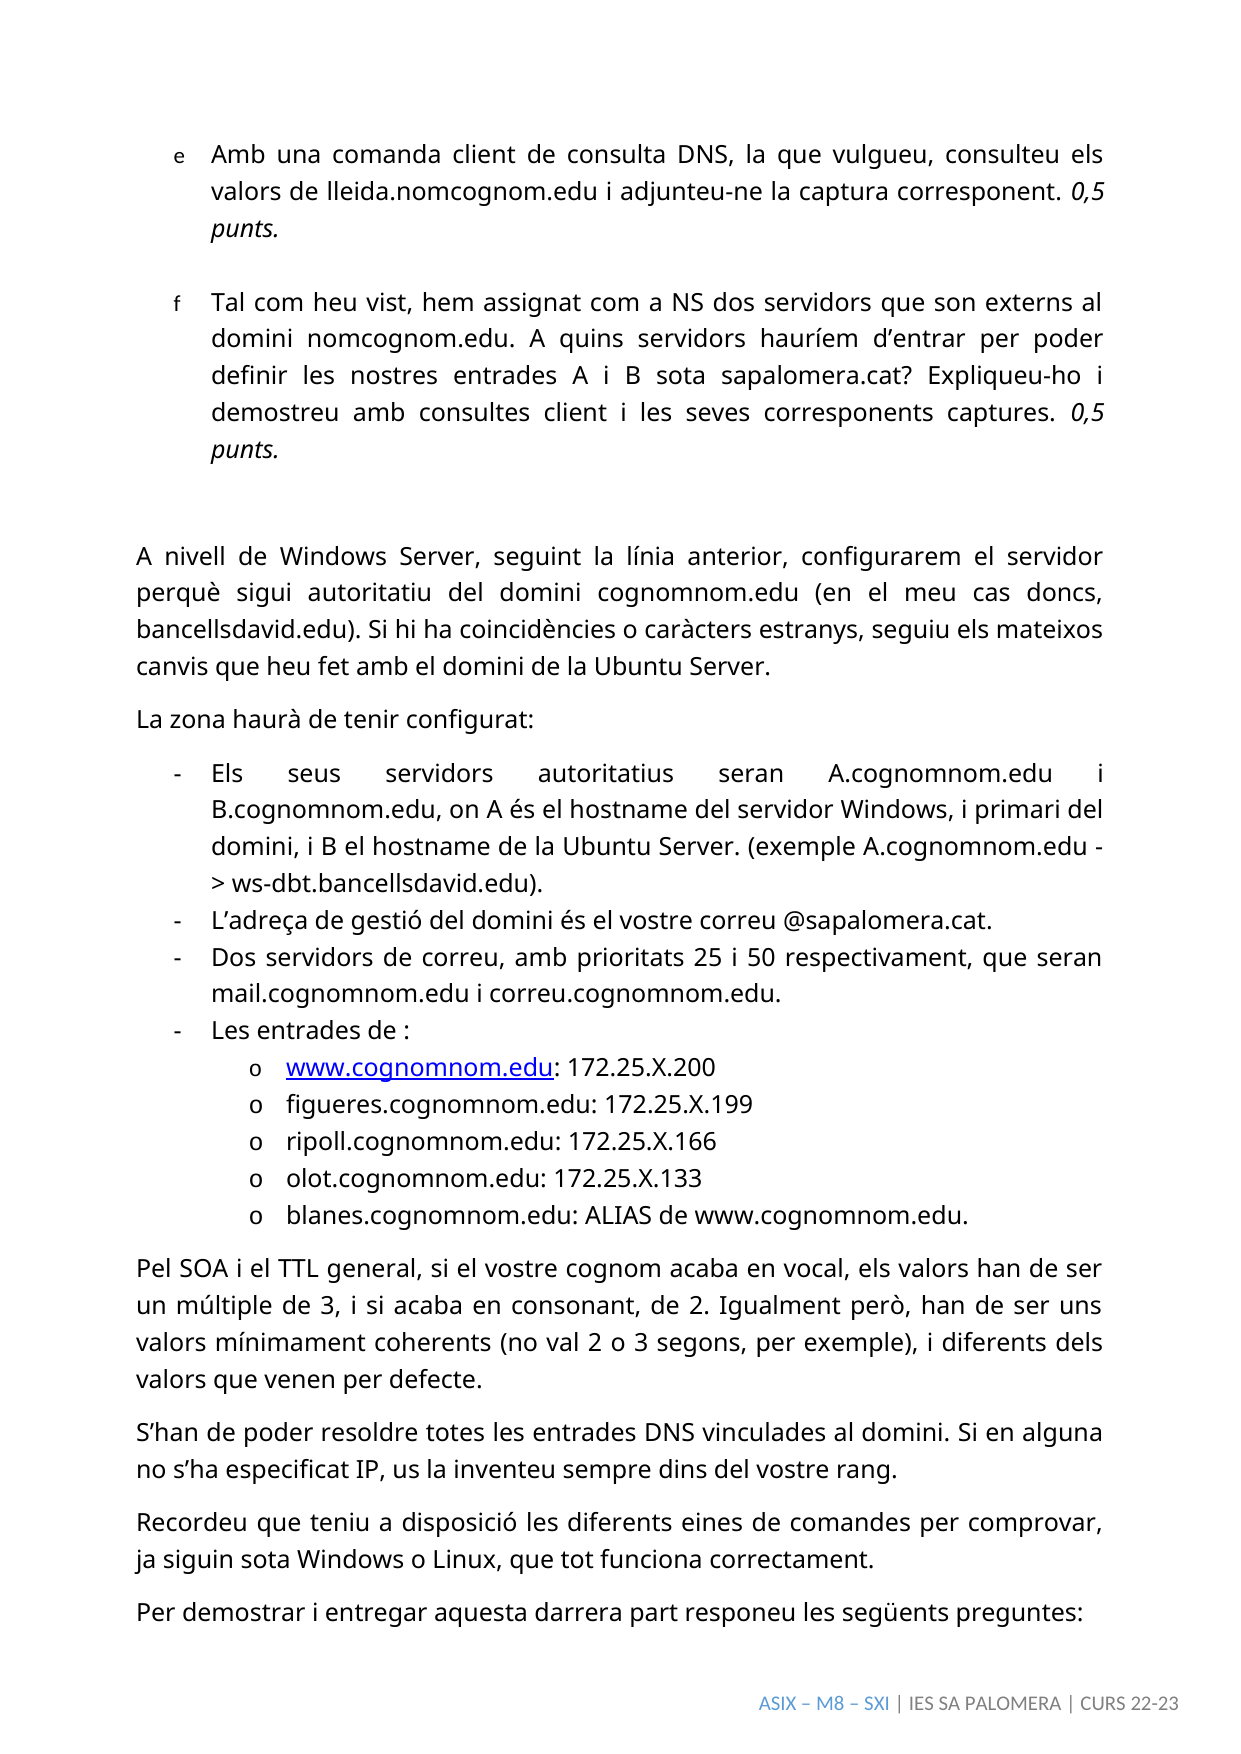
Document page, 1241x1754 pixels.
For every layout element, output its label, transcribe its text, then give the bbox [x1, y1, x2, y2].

text La zona haurà de tenir configurat: [136, 702, 1104, 736]
list Dos servidors de correu, amb prioritats 25 i 50 respectivament, que seran mail.cognomnom.edu i correu.cognomnom.edu. [173, 939, 1104, 1010]
list blanes.cognomnom.edu: ALIAS de www.cognomnom.edu. [248, 1197, 1104, 1232]
list Les entrades de : [173, 1013, 1104, 1047]
list www.cognomnom.edu: 172.25.X.200 [248, 1049, 1104, 1084]
text Recordeu que teniu a disposició les diferents eines de comandes per comprovar, ja siguin sota Windows o Linux, que tot funciona correctament. [136, 1505, 1104, 1576]
text A nivell de Windows Server, seguint la línia anterior, configurarem el servidor perquè sigui autoritatiu del domini cognomnom.edu (en el meu cas doncs, bancellsdavid.edu). Si hi ha coincidències o caràcters estranys, seguiu els mateixos canvis que heu fet amb el domini de la Ubuntu Server. [136, 538, 1104, 683]
text Pel SOA i el TTL general, si el vostre cognom acaba en vocal, els valors han de ser un múltiple de 3, i si acaba en consonant, de 2. Igualment però, han de ser uns valors mínimament coherents (no val 2 o 3 segons, per exemple), i diferents dels valors que venen per defecte. [136, 1251, 1104, 1395]
text S’han de poder resoldre totes les entrades DNS vinculades al domini. Si en alguna no s’ha especificat IP, us la inventeu sempre dins del vostre rang. [136, 1415, 1104, 1486]
list figueres.cognomnom.edu: 172.25.X.199 [248, 1086, 1104, 1121]
list Els seus servidors autoritatius seran A.cognomnom.edu i B.cognomnom.edu, on A és el hostname del servidor Windows, i primari del domini, i B el hostname de la Ubuntu Server. (exemple A.cognomnom.edu -> ws-dbt.bancellsdavid.edu). [173, 755, 1104, 900]
text Per demostrar i entregar aquesta darrera part responeu les següents preguntes: [136, 1595, 1104, 1629]
list ripoll.cognomnom.edu: 172.25.X.166 [248, 1123, 1104, 1158]
list Tal com heu vist, hem assignat com a NS dos servidors que son externs al domini nomcognom.edu. A quins servidors hauríem d’entrar per poder definir les nostres entrades A i B sota sapalomera.cat? Expliqueu-ho i demostreu amb consultes client i les seves corresponents captures. 0,5 punts. [173, 284, 1104, 465]
list L’adreça de gestió del domini és el vostre correu @sapalomera.cat. [173, 902, 1104, 937]
list Amb una comanda client de consulta DNS, la que vulgueu, consulteu els valors de lleida.nomcognom.edu i adjunteu-ne la captura corresponent. 0,5 punts. [173, 137, 1104, 245]
list olot.cognomnom.edu: 172.25.X.133 [248, 1160, 1104, 1194]
